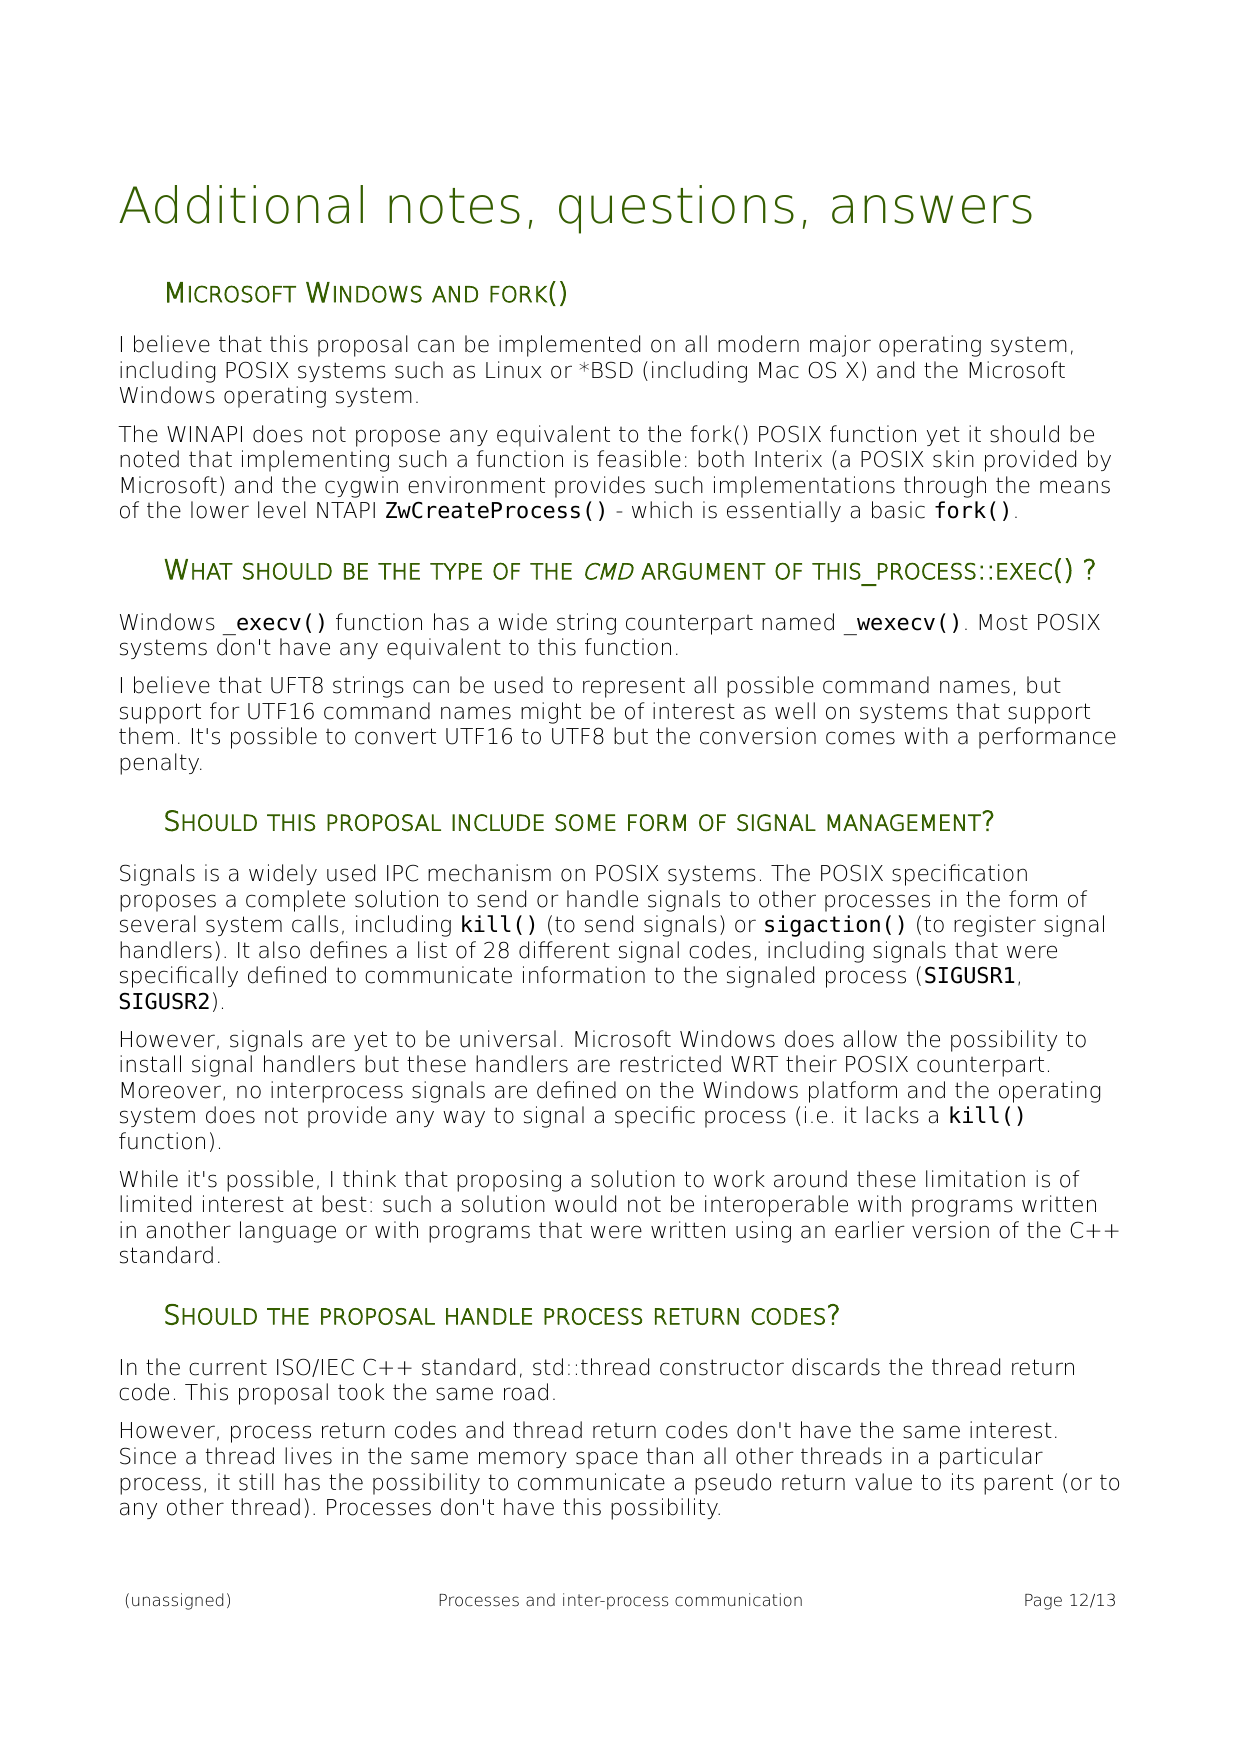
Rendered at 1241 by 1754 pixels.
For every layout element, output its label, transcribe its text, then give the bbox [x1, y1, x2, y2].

subtitle Microsoft Windows and fork() [163, 277, 1122, 308]
text Windows _execv() function has a wide string counterpart named _wexecv(). Most POSIX systems don't have any equivalent to this function. [118, 610, 1122, 661]
subtitle What should be the type of the cmd argument of this_process::exec() ? [163, 554, 1122, 586]
subtitle Additional notes, questions, answers [118, 177, 1122, 235]
text I believe that this proposal can be implemented on all modern major operating system, including POSIX systems such as Linux or *BSD (including Mac OS X) and the Microsoft Windows operating system. [118, 333, 1122, 409]
text The WINAPI does not propose any equivalent to the fork() POSIX function yet it should be noted that implementing such a function is feasible: both Interix (a POSIX skin provided by Microsoft) and the cygwin environment provides such implementations through the means of the lower level NTAPI ZwCreateProcess() - which is essentially a basic fork(). [118, 422, 1122, 524]
subtitle Should this proposal include some form of signal management? [163, 806, 1122, 837]
text However, process return codes and thread return codes don't have the same interest. Since a thread lives in the same memory space than all other threads in a particular process, it still has the possibility to communicate a pseudo return value to its parent (or to any other thread). Processes don't have this possibility. [118, 1418, 1122, 1521]
subtitle Should the proposal handle process return codes? [163, 1299, 1122, 1331]
text Signals is a widely used IPC mechanism on POSIX systems. The POSIX specification proposes a complete solution to send or handle signals to other processes in the form of several system calls, including kill() (to send signals) or sigaction() (to register signal handlers). It also defines a list of 28 different signal codes, including signals that were specifically defined to communicate information to the signaled process (SIGUSR1, SIGUSR2). [118, 861, 1122, 1014]
text In the current ISO/IEC C++ standard, std::thread constructor discards the thread return code. This proposal took the same road. [118, 1355, 1122, 1406]
text I believe that UFT8 strings can be used to represent all possible command names, but support for UTF16 command names might be of interest as well on systems that support them. It's possible to convert UTF16 to UTF8 but the conversion comes with a performance penalty. [118, 673, 1122, 775]
text However, signals are yet to be universal. Microsoft Windows does allow the possibility to install signal handlers but these handlers are restricted WRT their POSIX counterpart. Moreover, no interprocess signals are defined on the Windows platform and the operating system does not provide any way to signal a specific process (i.e. it lacks a kill() function). [118, 1027, 1122, 1154]
text While it's possible, I think that proposing a solution to work around these limitation is of limited interest at best: such a solution would not be interoperable with programs written in another language or with programs that were written using an earlier version of the C++ standard. [118, 1167, 1122, 1269]
